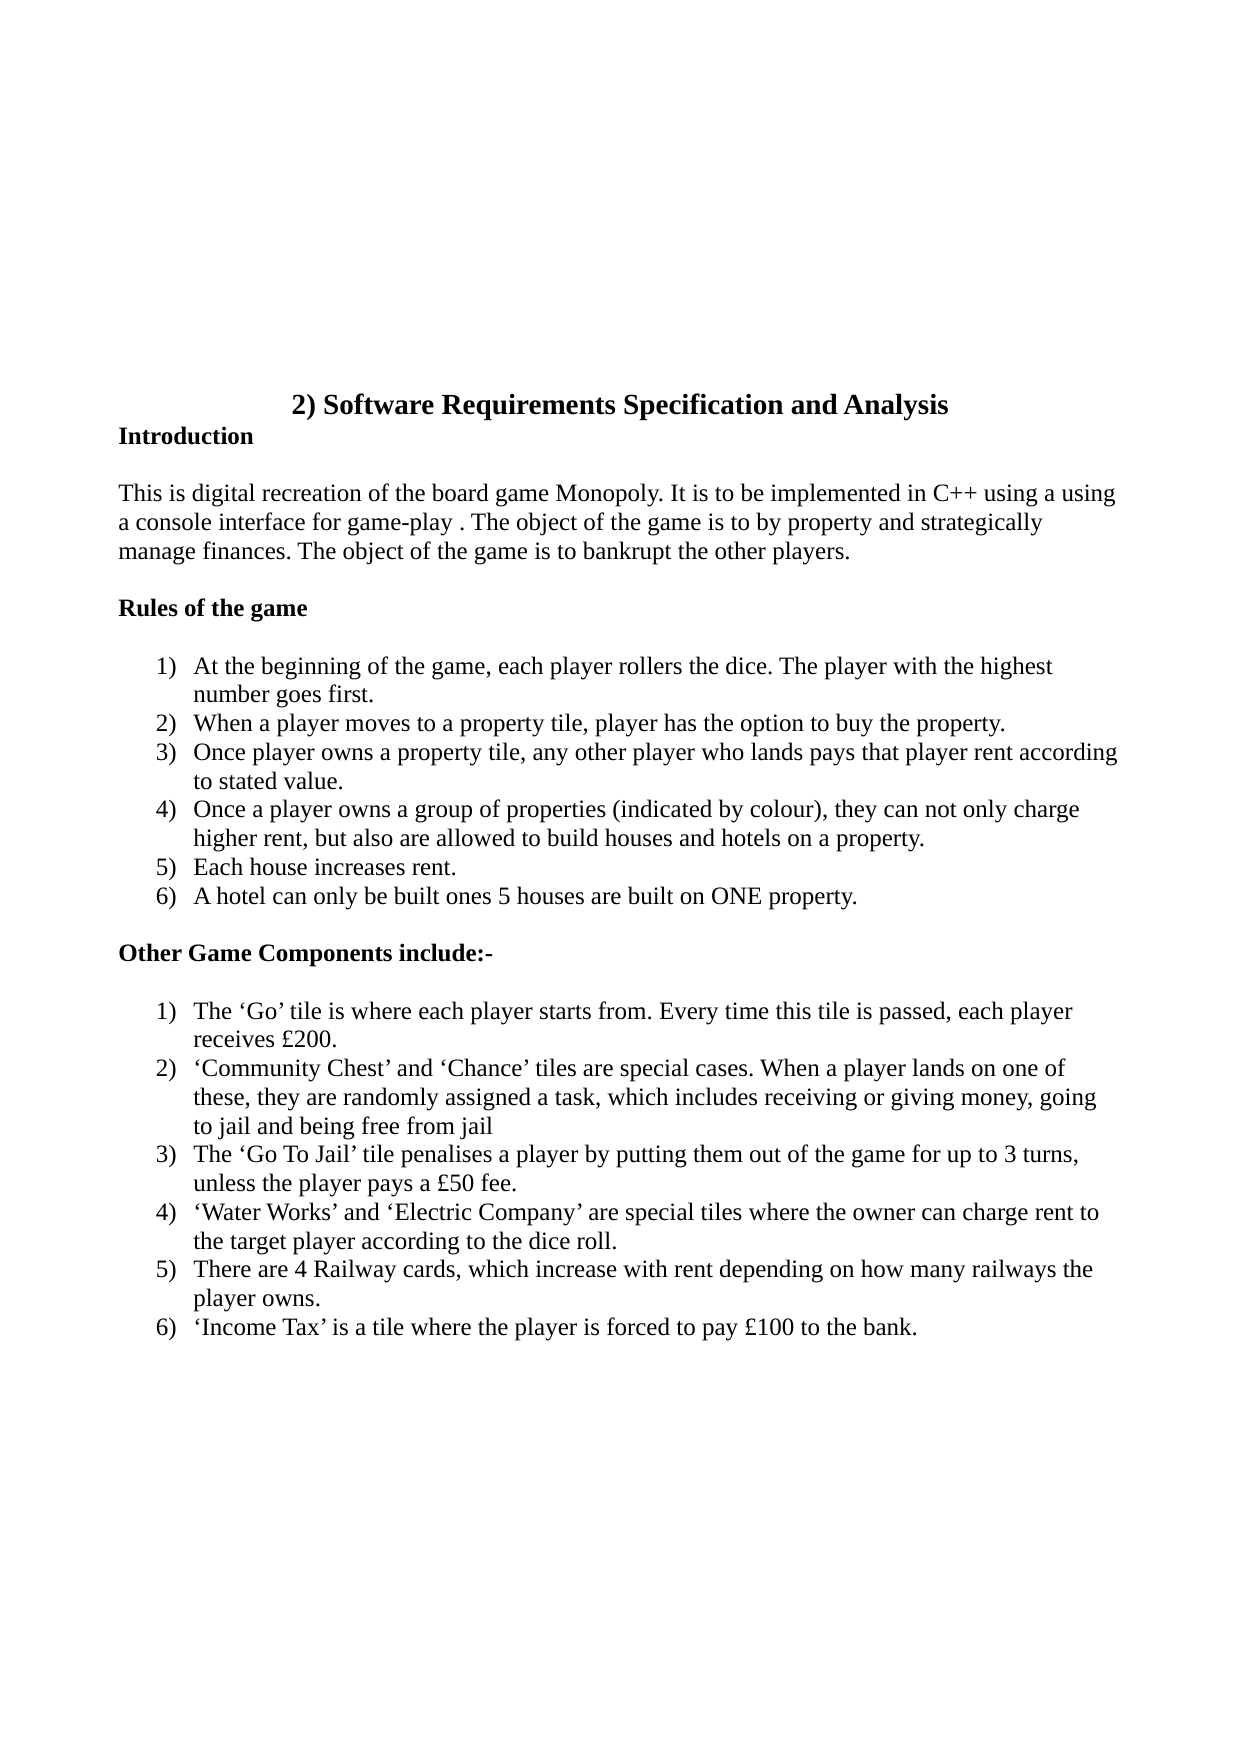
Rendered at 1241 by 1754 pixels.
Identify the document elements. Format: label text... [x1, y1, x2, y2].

list ‘Water Works’ and ‘Electric Company’ are special tiles where the owner can charge rent to the target player according to the dice roll. [156, 1197, 1122, 1254]
list ‘Community Chest’ and ‘Chance’ tiles are special cases. When a player lands on one of these, they are randomly assigned a task, which includes receiving or giving money, going to jail and being free from jail [156, 1053, 1122, 1139]
list The ‘Go’ tile is where each player starts from. Every time this tile is passed, each player receives £200. [156, 996, 1122, 1053]
text Other Game Components include:- [118, 938, 1122, 967]
list At the beginning of the game, each player rollers the dice. The player with the highest number goes first. [156, 651, 1122, 708]
text Rules of the game [118, 593, 1122, 622]
text This is digital recreation of the board game Monopoly. It is to be implemented in C++ using a using a console interface for game-play . The object of the game is to by property and strategically manage finances. The object of the game is to bankrupt the other players. [118, 478, 1122, 564]
list There are 4 Railway cards, which increase with rent depending on how many railways the player owns. [156, 1254, 1122, 1312]
text 2) Software Requirements Specification and Analysis [118, 387, 1122, 421]
list Once player owns a property tile, any other player who lands pays that player rent according to stated value. [156, 737, 1122, 794]
list Once a player owns a group of properties (indicated by colour), they can not only charge higher rent, but also are allowed to build houses and hotels on a property. [156, 794, 1122, 852]
list When a player moves to a property tile, player has the option to buy the property. [156, 708, 1122, 737]
list A hotel can only be built ones 5 houses are built on ONE property. [156, 881, 1122, 909]
text Introduction [118, 421, 1122, 449]
list Each house increases rent. [156, 852, 1122, 881]
list ‘Income Tax’ is a tile where the player is forced to pay £100 to the bank. [156, 1312, 1122, 1341]
list The ‘Go To Jail’ tile penalises a player by putting them out of the game for up to 3 turns, unless the player pays a £50 fee. [156, 1139, 1122, 1197]
